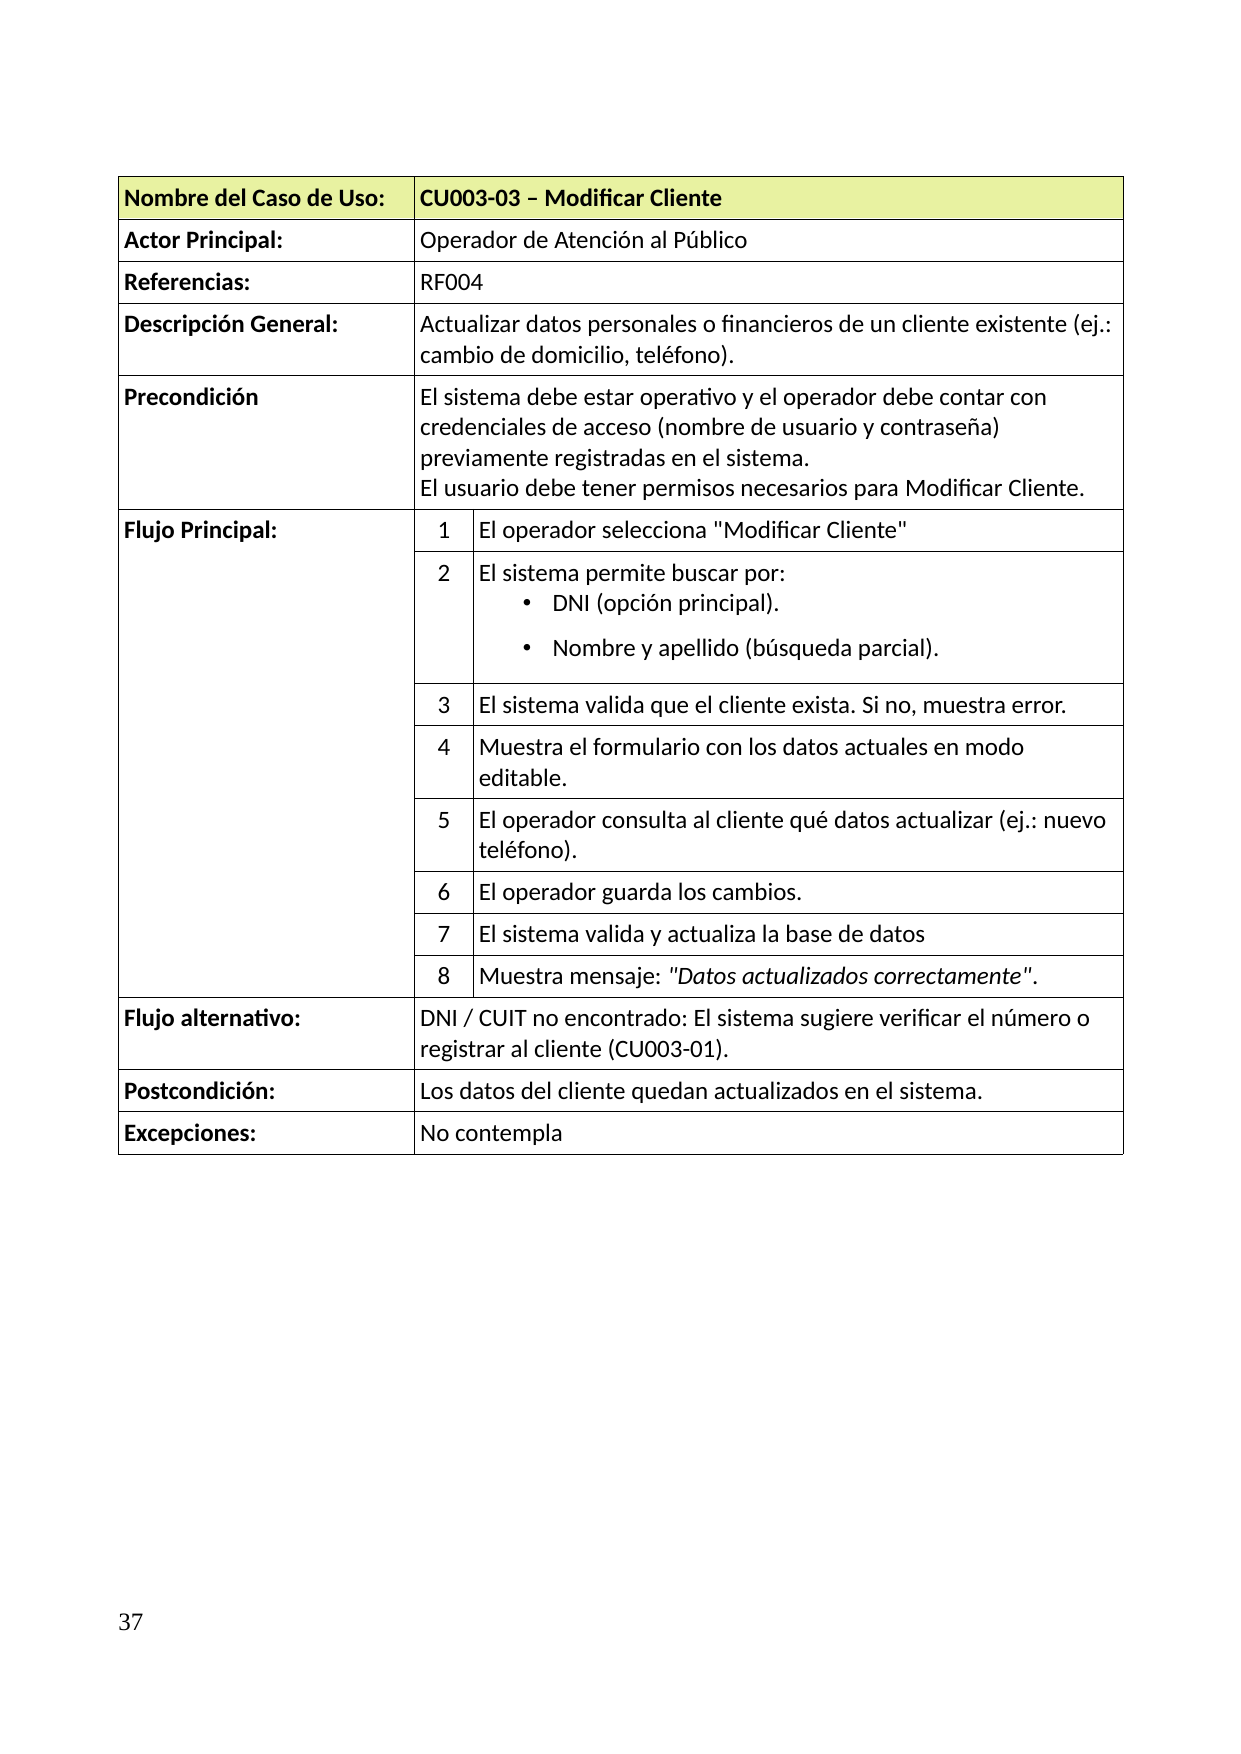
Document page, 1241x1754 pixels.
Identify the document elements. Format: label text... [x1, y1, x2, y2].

table_cell El sistema permite buscar por: DNI (opción principal). Nombre y apellido (búsqueda parcial). [474, 552, 1123, 683]
table_header Nombre del Caso de Uso: [119, 177, 414, 218]
table_header CU003-03 – Modificar Cliente [415, 177, 1123, 218]
table_cell El operador guarda los cambios. [474, 872, 1123, 913]
table_cell Flujo Principal: [119, 510, 414, 997]
table_cell Precondición [119, 376, 414, 509]
table_cell Actualizar datos personales o financieros de un cliente existente (ej.: cambio de domicilio, teléfono). [415, 304, 1123, 375]
table_cell Flujo alternativo: [119, 998, 414, 1069]
table_cell Postcondición: [119, 1070, 414, 1111]
table_cell 7 [415, 914, 473, 955]
table_cell Referencias: [119, 262, 414, 303]
table_cell Descripción General: [119, 304, 414, 375]
table_cell 2 [415, 552, 473, 683]
table_cell El sistema debe estar operativo y el operador debe contar con credenciales de acceso (nombre de usuario y contraseña) previamente registradas en el sistema. El usuario debe tener permisos necesarios para Modificar Cliente. [415, 376, 1123, 509]
table_cell DNI / CUIT no encontrado: El sistema sugiere verificar el número o registrar al cliente (CU003-01). [415, 998, 1123, 1069]
table_cell Operador de Atención al Público [415, 220, 1123, 261]
table_cell Excepciones: [119, 1112, 414, 1153]
table_cell Muestra el formulario con los datos actuales en modo editable. [474, 726, 1123, 798]
table_cell 1 [415, 510, 473, 551]
table_cell RF004 [415, 262, 1123, 303]
table_cell 8 [415, 956, 473, 997]
table_cell Muestra mensaje: "Datos actualizados correctamente". [474, 956, 1123, 997]
table_cell No contempla [415, 1112, 1123, 1153]
table_cell Actor Principal: [119, 220, 414, 261]
table_cell 5 [415, 799, 473, 871]
table_cell El sistema valida que el cliente exista. Si no, muestra error. [474, 684, 1123, 725]
table_cell El sistema valida y actualiza la base de datos [474, 914, 1123, 955]
table_cell Los datos del cliente quedan actualizados en el sistema. [415, 1070, 1123, 1111]
table_cell 3 [415, 684, 473, 725]
table_cell El operador consulta al cliente qué datos actualizar (ej.: nuevo teléfono). [474, 799, 1123, 871]
table_cell El operador selecciona "Modificar Cliente" [474, 510, 1123, 551]
table_cell 6 [415, 872, 473, 913]
table_cell 4 [415, 726, 473, 798]
